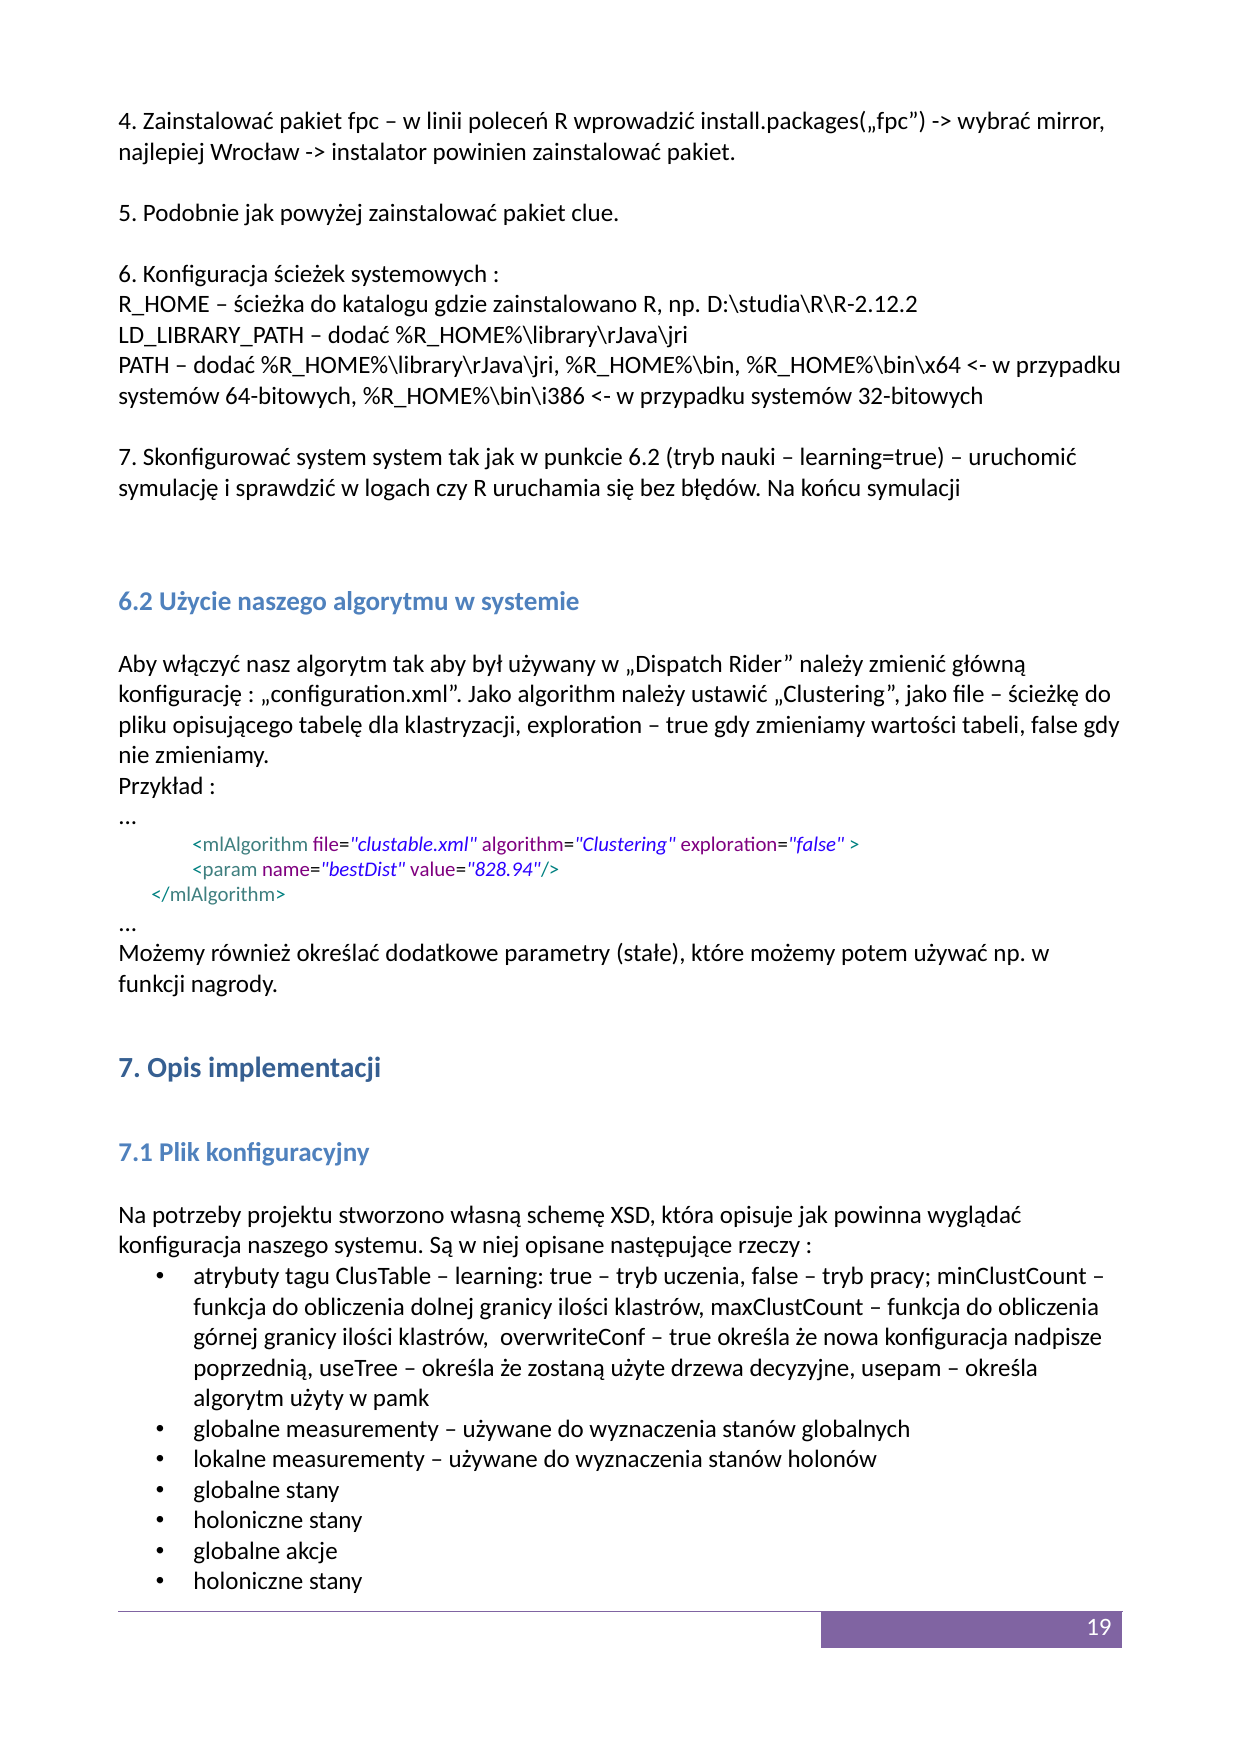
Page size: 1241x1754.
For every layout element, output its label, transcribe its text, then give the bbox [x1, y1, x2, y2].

text R_HOME – ścieżka do katalogu gdzie zainstalowano R, np. D:\studia\R\R-2.12.2 [118, 289, 1122, 319]
text Przykład : [118, 770, 1122, 800]
text <mlAlgorithm file="clustable.xml" algorithm="Clustering" exploration="false" > [118, 831, 1122, 856]
text Możemy również określać dodatkowe parametry (stałe), które możemy potem używać np. w funkcji nagrody. [118, 938, 1122, 999]
list lokalne measurementy – używane do wyznaczenia stanów holonów [156, 1443, 1122, 1474]
list globalne stany [156, 1474, 1122, 1504]
subtitle 7.1 Plik konfiguracyjny [118, 1136, 1122, 1169]
text </mlAlgorithm> [118, 882, 1122, 907]
list globalne akcje [156, 1535, 1122, 1565]
text PATH – dodać %R_HOME%\library\rJava\jri, %R_HOME%\bin, %R_HOME%\bin\x64 <- w przypadku systemów 64-bitowych, %R_HOME%\bin\i386 <- w przypadku systemów 32-bitowych [118, 350, 1122, 411]
text 6. Konfiguracja ścieżek systemowych : [118, 258, 1122, 289]
text Aby włączyć nasz algorytm tak aby był używany w „Dispatch Rider” należy zmienić główną konfigurację : „configuration.xml”. Jako algorithm należy ustawić „Clustering”, jako file – ścieżkę do pliku opisującego tabelę dla klastryzacji, exploration – true gdy zmieniamy wartości tabeli, false gdy nie zmieniamy. [118, 648, 1122, 770]
list holoniczne stany [156, 1504, 1122, 1535]
text 4. Zainstalować pakiet fpc – w linii poleceń R wprowadzić install.packages(„fpc”) -> wybrać mirror, najlepiej Wrocław -> instalator powinien zainstalować pakiet. [118, 106, 1122, 167]
text ... [118, 907, 1122, 938]
text <param name="bestDist" value="828.94"/> [118, 856, 1122, 882]
subtitle 6.2 Użycie naszego algorytmu w systemie [118, 584, 1122, 617]
text Na potrzeby projektu stworzono własną schemę XSD, która opisuje jak powinna wyglądać konfiguracja naszego systemu. Są w niej opisane następujące rzeczy : [118, 1199, 1122, 1260]
text 7. Skonfigurować system system tak jak w punkcie 6.2 (tryb nauki – learning=true) – uruchomić symulację i sprawdzić w logach czy R uruchamia się bez błędów. Na końcu symulacji [118, 441, 1122, 502]
list atrybuty tagu ClusTable – learning: true – tryb uczenia, false – tryb pracy; minClustCount – funkcja do obliczenia dolnej granicy ilości klastrów, maxClustCount – funkcja do obliczenia górnej granicy ilości klastrów, overwriteConf – true określa że nowa konfiguracja nadpisze poprzednią, useTree – określa że zostaną użyte drzewa decyzyjne, usepam – określa algorytm użyty w pamk [156, 1260, 1122, 1413]
text LD_LIBRARY_PATH – dodać %R_HOME%\library\rJava\jri [118, 319, 1122, 350]
list holoniczne stany [156, 1565, 1122, 1596]
text 5. Podobnie jak powyżej zainstalować pakiet clue. [118, 197, 1122, 228]
subtitle 7. Opis implementacji [118, 1049, 1122, 1084]
list globalne measurementy – używane do wyznaczenia stanów globalnych [156, 1413, 1122, 1443]
text ... [118, 800, 1122, 831]
